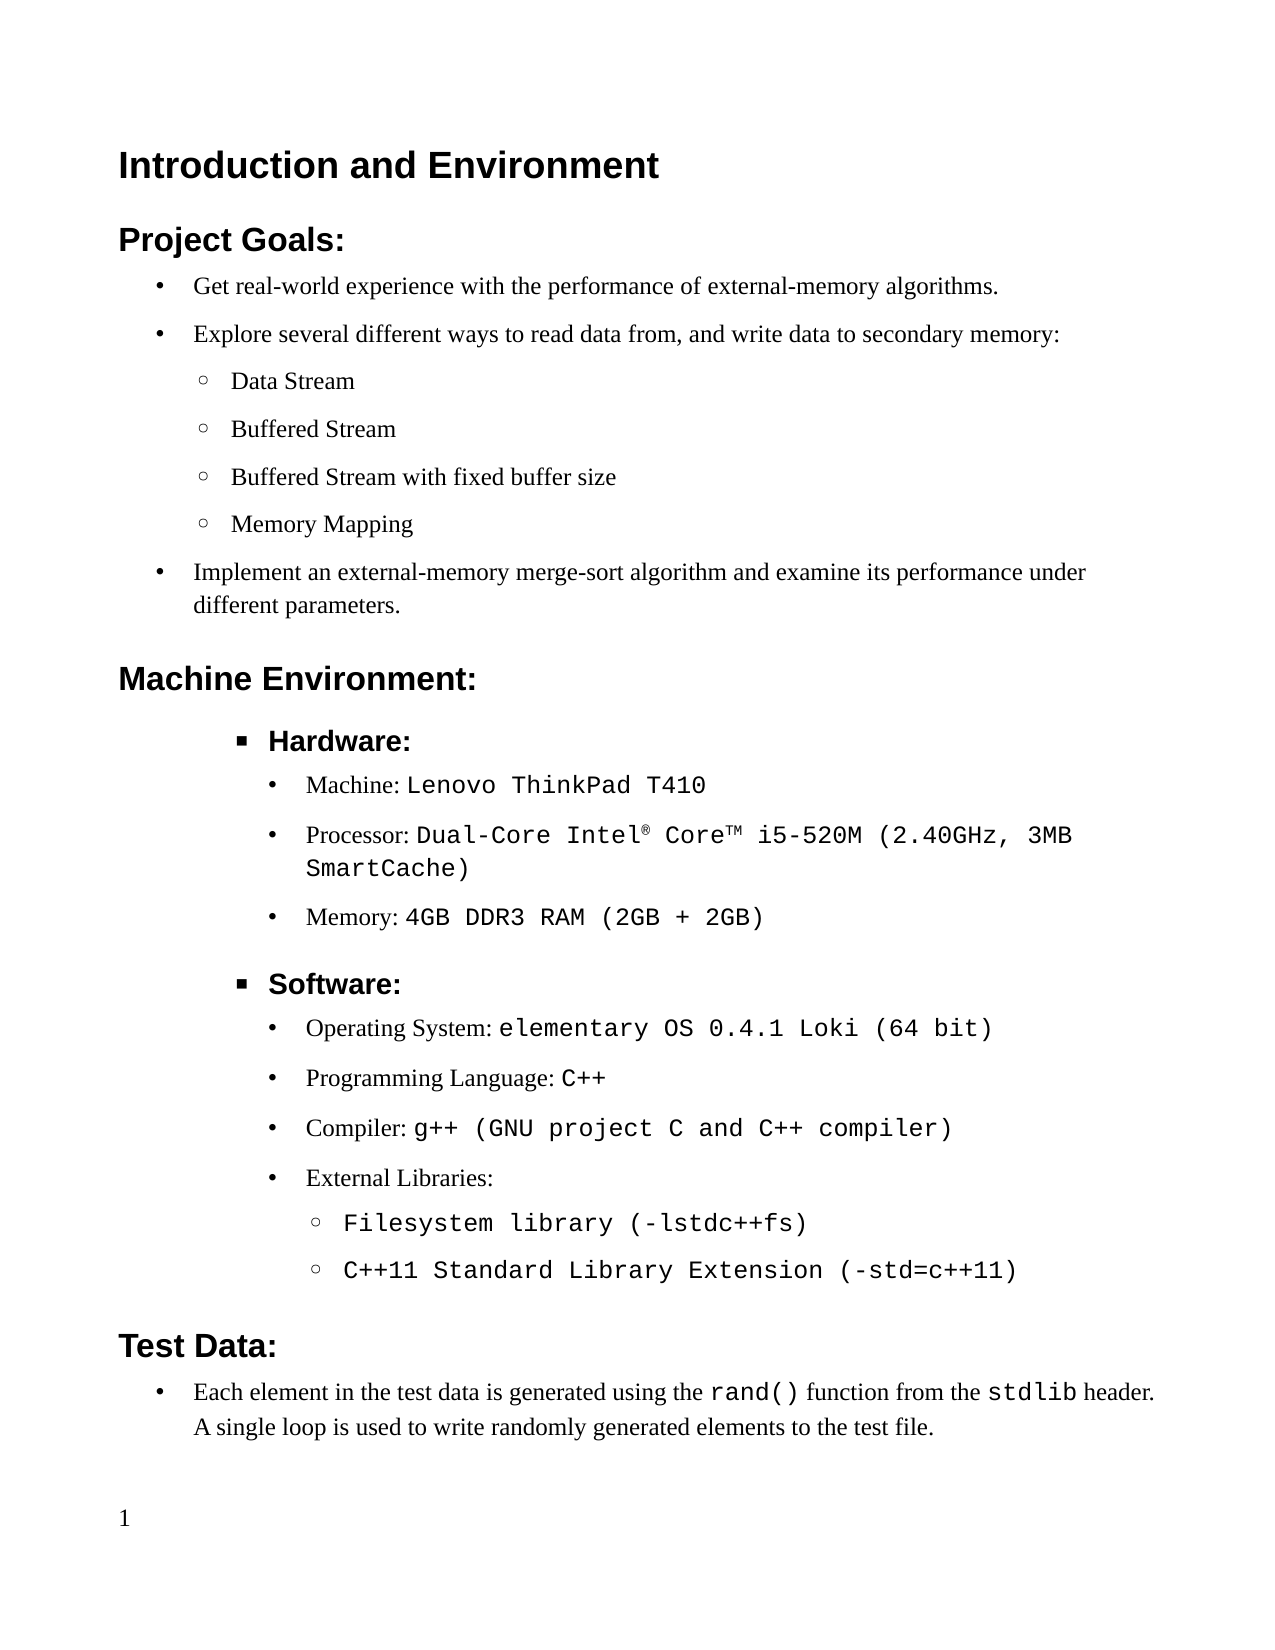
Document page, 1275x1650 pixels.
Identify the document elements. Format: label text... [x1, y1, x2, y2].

subtitle Introduction and Environment [118, 143, 1157, 187]
list External Libraries: [268, 1163, 1157, 1192]
subtitle Machine Environment: [118, 658, 1157, 697]
list C++11 Standard Library Extension (-std=c++11) [306, 1258, 1157, 1286]
subtitle Hardware: [231, 724, 1157, 758]
list Programming Language: C++ [268, 1063, 1157, 1094]
list Get real-world experience with the performance of external-memory algorithms. [156, 271, 1157, 300]
list Each element in the test data is generated using the rand() function from the stdlib header. A single loop is used to write randomly generated elements to the test file. [156, 1377, 1157, 1441]
list Memory: 4GB DDR3 RAM (2GB + 2GB) [268, 902, 1157, 933]
list Machine: Lenovo ThinkPad T410 [268, 770, 1157, 801]
list Operating System: elementary OS 0.4.1 Loki (64 bit) [268, 1013, 1157, 1044]
list Processor: Dual-Core Intel® CoreTM i5-520M (2.40GHz, 3MB SmartCache) [268, 820, 1157, 884]
list Data Stream [193, 366, 1157, 395]
subtitle Test Data: [118, 1326, 1157, 1364]
list Explore several different ways to read data from, and write data to secondary memory: [156, 319, 1157, 348]
list Implement an external-memory merge-sort algorithm and examine its performance under different parameters. [156, 557, 1157, 619]
list Compiler: g++ (GNU project C and C++ compiler) [268, 1113, 1157, 1144]
list Buffered Stream [193, 414, 1157, 443]
list Memory Mapping [193, 509, 1157, 538]
subtitle Project Goals: [118, 220, 1157, 259]
list Filesystem library (-lstdc++fs) [306, 1211, 1157, 1239]
list Buffered Stream with fixed buffer size [193, 462, 1157, 490]
subtitle Software: [231, 967, 1157, 1001]
